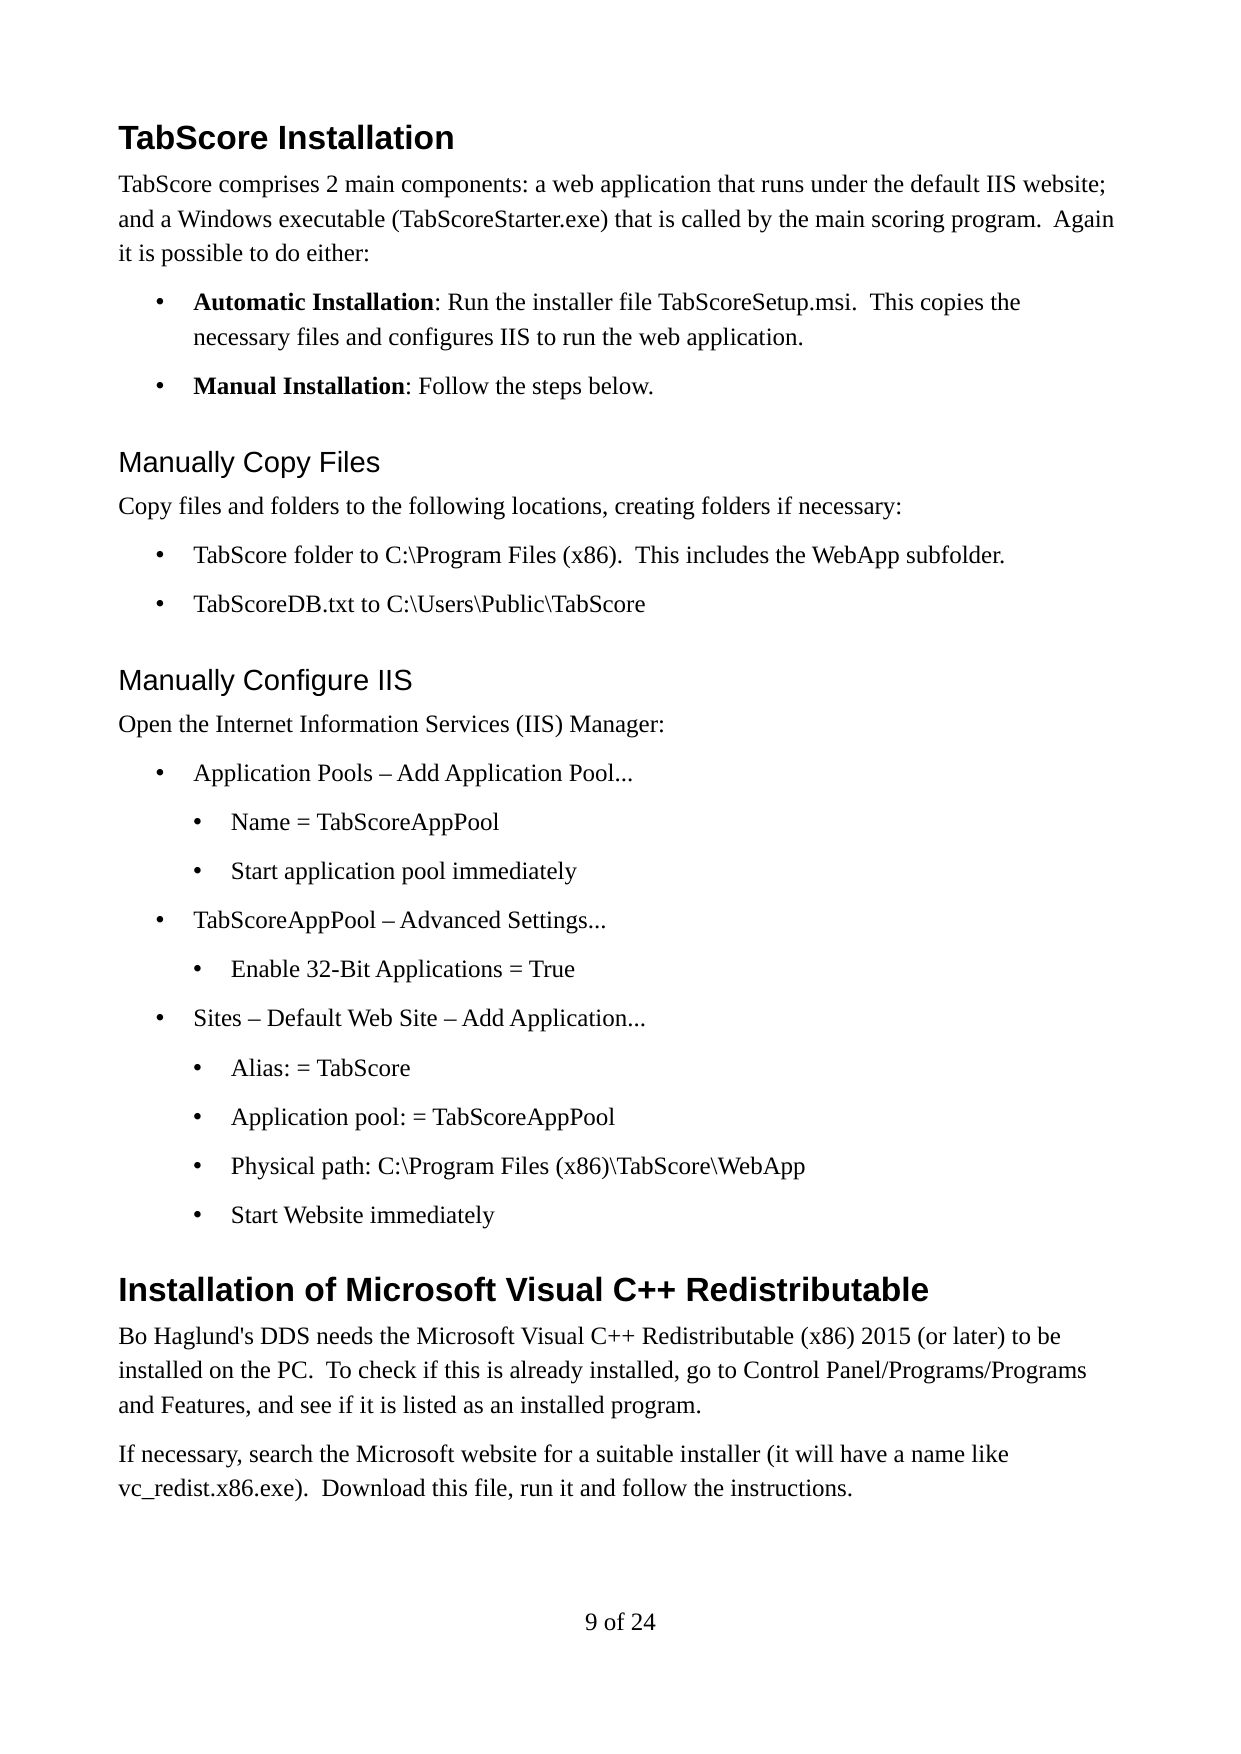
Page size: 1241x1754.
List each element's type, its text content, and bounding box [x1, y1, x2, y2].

list TabScoreDB.txt to C:\Users\Public\TabScore [156, 589, 1122, 618]
list Automatic Installation: Run the installer file TabScoreSetup.msi. This copies the necessary files and configures IIS to run the web application. [156, 287, 1122, 351]
list Name = TabScoreAppPool [193, 807, 1122, 836]
list Application Pools – Add Application Pool... [156, 758, 1122, 787]
list Start Website immediately [193, 1200, 1122, 1228]
list Application pool: = TabScoreAppPool [193, 1102, 1122, 1130]
text Bo Haglund's DDS needs the Microsoft Visual C++ Redistributable (x86) 2015 (or later) to be installed on the PC. To check if this is already installed, go to Control Panel/Programs/Programs and Features, and see if it is listed as an installed program. [118, 1321, 1122, 1418]
list Start application pool immediately [193, 856, 1122, 885]
list Manual Installation: Follow the steps below. [156, 371, 1122, 399]
list TabScoreAppPool – Advanced Settings... [156, 905, 1122, 934]
text Open the Internet Information Services (IIS) Manager: [118, 709, 1122, 738]
list Sites – Default Web Site – Add Application... [156, 1003, 1122, 1032]
list Alias: = TabScore [193, 1053, 1122, 1081]
text TabScore comprises 2 main components: a web application that runs under the default IIS website; and a Windows executable (TabScoreStarter.exe) that is called by the main scoring program. Again it is possible to do either: [118, 169, 1122, 267]
list Enable 32-Bit Applications = True [193, 954, 1122, 983]
subtitle Manually Configure IIS [118, 663, 1122, 697]
list TabScore folder to C:\Program Files (x86). This includes the WebApp subfolder. [156, 540, 1122, 569]
text Copy files and folders to the following locations, creating folders if necessary: [118, 491, 1122, 520]
subtitle Manually Copy Files [118, 445, 1122, 478]
list Physical path: C:\Program Files (x86)\TabScore\WebApp [193, 1151, 1122, 1179]
text If necessary, search the Microsoft website for a suitable installer (it will have a name like vc_redist.x86.exe). Download this file, run it and follow the instructions. [118, 1439, 1122, 1502]
subtitle Installation of Microsoft Visual C++ Redistributable [118, 1270, 1122, 1308]
subtitle TabScore Installation [118, 118, 1122, 157]
